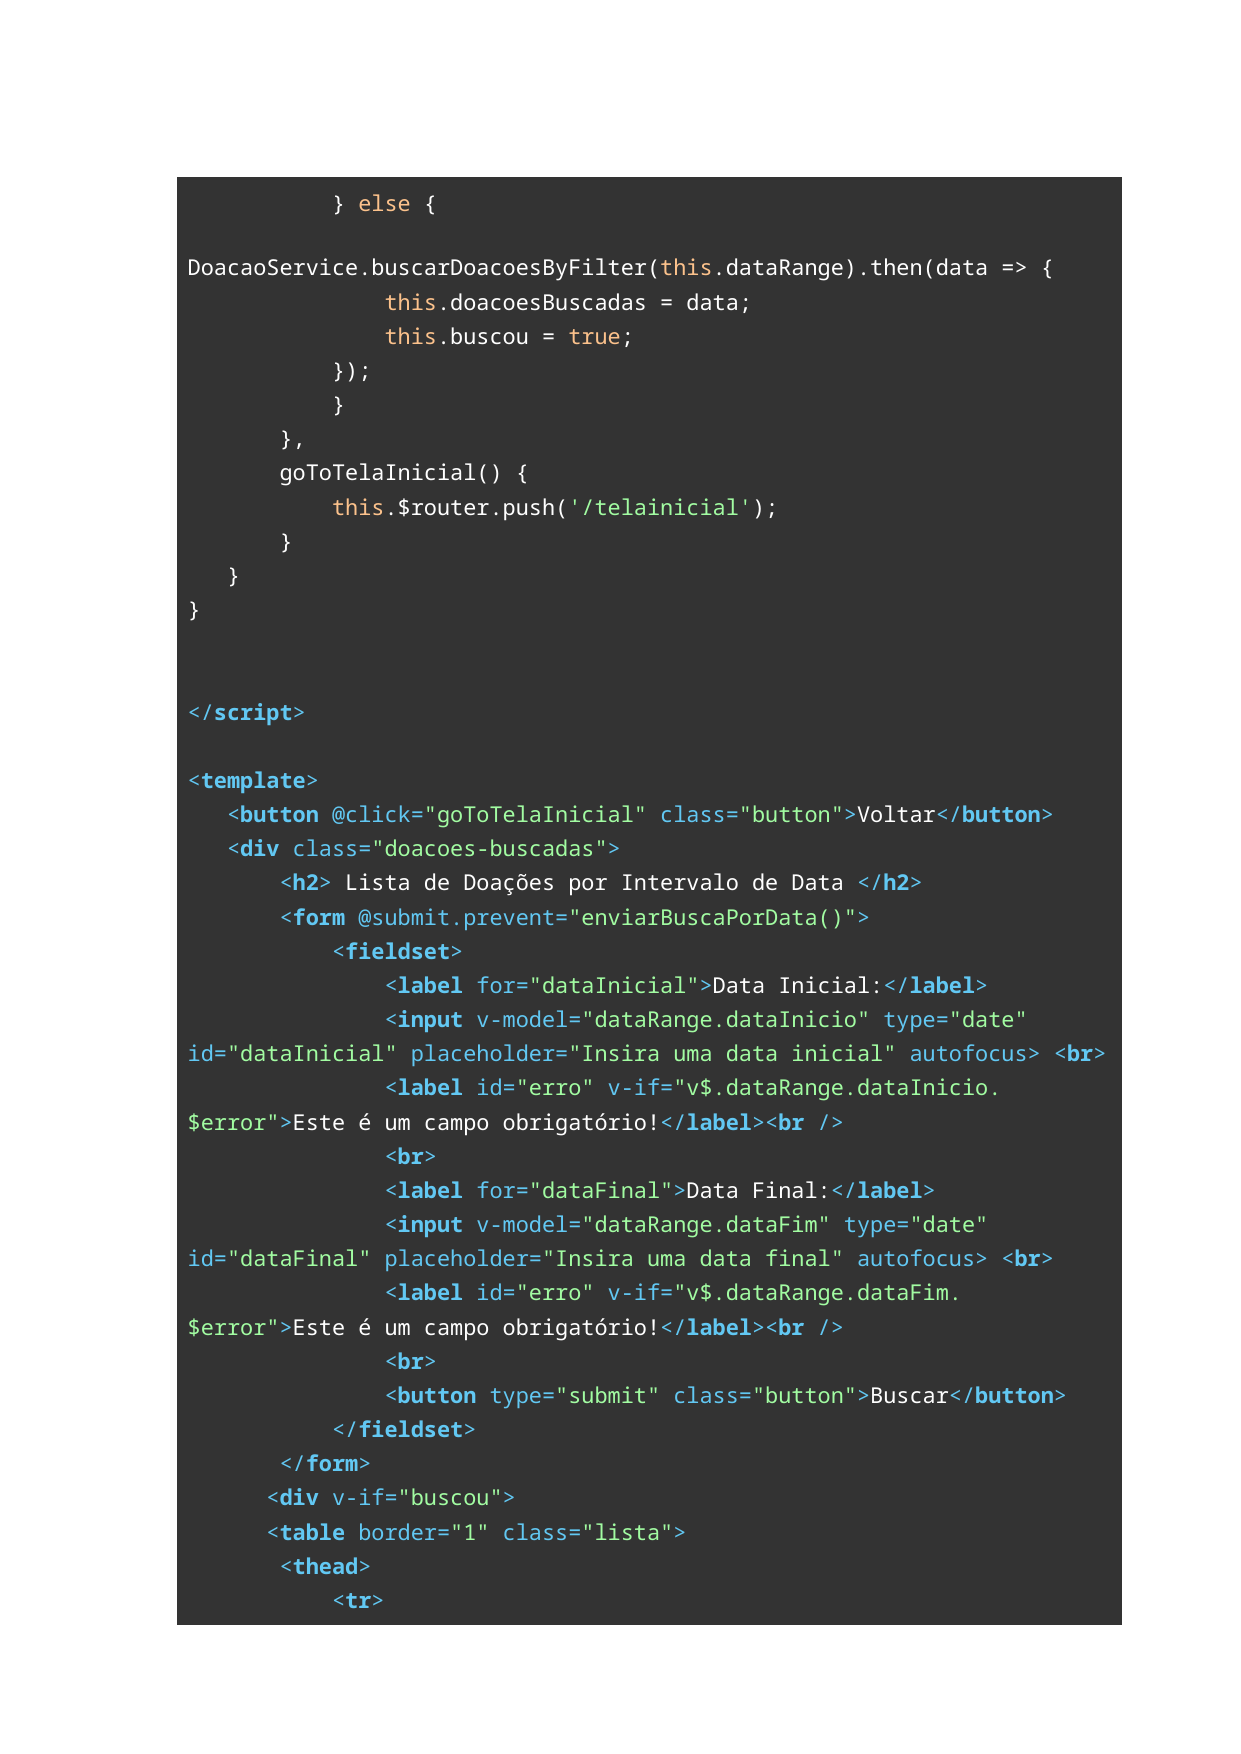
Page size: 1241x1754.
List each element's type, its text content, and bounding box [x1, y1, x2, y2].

table_header } else { DoacaoService.buscarDoacoesByFilter(this.dataRange).then(data => { this.doacoesBuscadas = data; this.buscou = true; }); } }, goToTelaInicial() { this.$router.push('/telainicial'); } } } </script> <template> <button @click="goToTelaInicial" class="button">Voltar</button> <div class="doacoes-buscadas"> <h2> Lista de Doações por Intervalo de Data </h2> <form @submit.prevent="enviarBuscaPorData()"> <fieldset> <label for="dataInicial">Data Inicial:</label> <input v-model="dataRange.dataInicio" type="date" id="dataInicial" placeholder="Insira uma data inicial" autofocus> <br> <label id="erro" v-if="v$.dataRange.dataInicio.$error">Este é um campo obrigatório!</label><br /> <br> <label for="dataFinal">Data Final:</label> <input v-model="dataRange.dataFim" type="date" id="dataFinal" placeholder="Insira uma data final" autofocus> <br> <label id="erro" v-if="v$.dataRange.dataFim.$error">Este é um campo obrigatório!</label><br /> <br> <button type="submit" class="button">Buscar</button> </fieldset> </form> <div v-if="buscou"> <table border="1" class="lista"> <thead> <tr> [177, 177, 1122, 1625]
